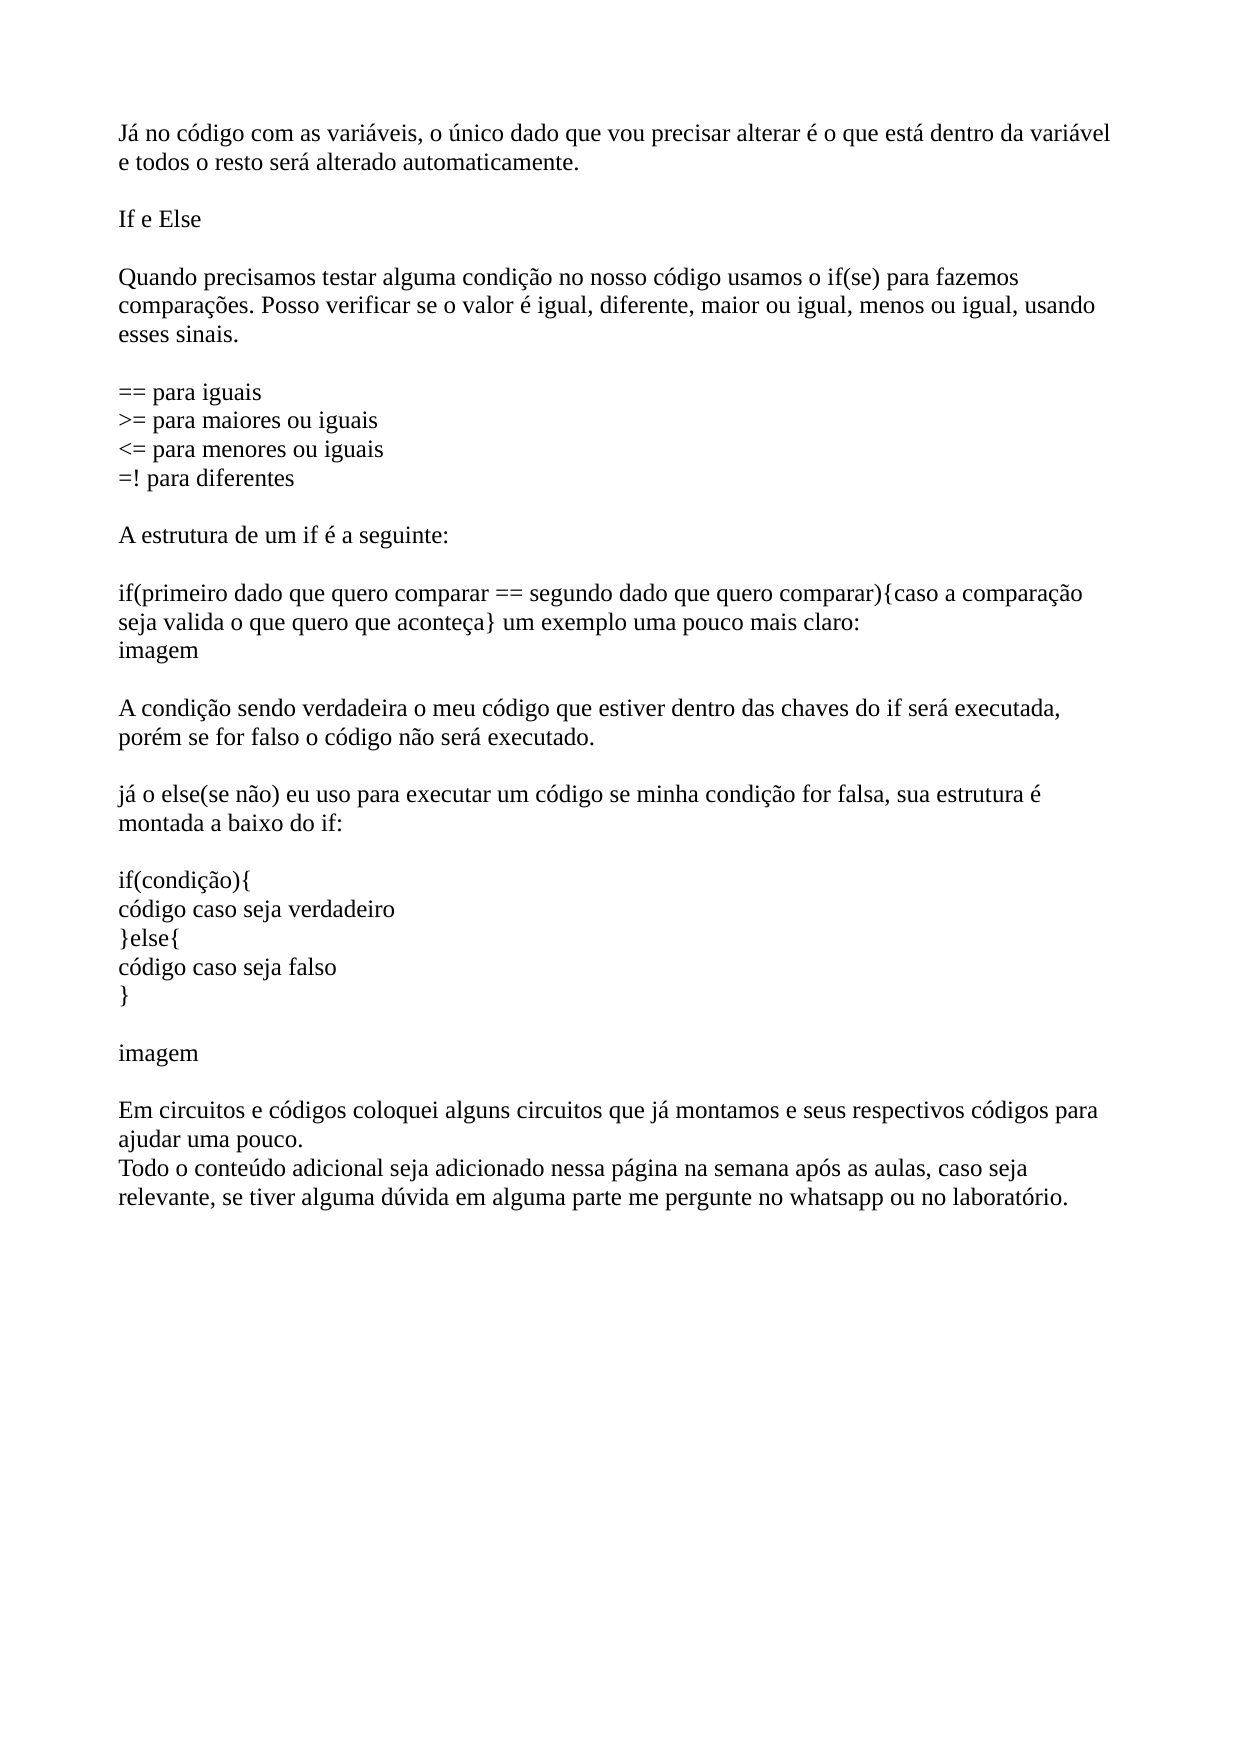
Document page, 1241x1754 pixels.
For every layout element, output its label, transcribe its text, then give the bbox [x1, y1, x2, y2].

text código caso seja verdadeiro [118, 894, 1122, 923]
text <= para menores ou iguais [118, 434, 1122, 463]
text A condição sendo verdadeira o meu código que estiver dentro das chaves do if será executada, porém se for falso o código não será executado. [118, 693, 1122, 751]
text Todo o conteúdo adicional seja adicionado nessa página na semana após as aulas, caso seja relevante, se tiver alguma dúvida em alguma parte me pergunte no whatsapp ou no laboratório. [118, 1153, 1122, 1211]
text imagem [118, 1038, 1122, 1067]
text Em circuitos e códigos coloquei alguns circuitos que já montamos e seus respectivos códigos para ajudar uma pouco. [118, 1096, 1122, 1153]
text if(primeiro dado que quero comparar == segundo dado que quero comparar){caso a comparação seja valida o que quero que aconteça} um exemplo uma pouco mais claro: [118, 578, 1122, 636]
text já o else(se não) eu uso para executar um código se minha condição for falsa, sua estrutura é montada a baixo do if: [118, 779, 1122, 837]
text == para iguais [118, 377, 1122, 406]
text Já no código com as variáveis, o único dado que vou precisar alterar é o que está dentro da variável e todos o resto será alterado automaticamente. [118, 118, 1122, 176]
text =! para diferentes [118, 463, 1122, 492]
text >= para maiores ou iguais [118, 406, 1122, 434]
text imagem [118, 636, 1122, 664]
text if(condição){ [118, 866, 1122, 894]
text A estrutura de um if é a seguinte: [118, 521, 1122, 549]
text Quando precisamos testar alguma condição no nosso código usamos o if(se) para fazemos comparações. Posso verificar se o valor é igual, diferente, maior ou igual, menos ou igual, usando esses sinais. [118, 262, 1122, 348]
text }else{ [118, 923, 1122, 952]
text } [118, 981, 1122, 1009]
text If e Else [118, 204, 1122, 233]
text código caso seja falso [118, 952, 1122, 981]
